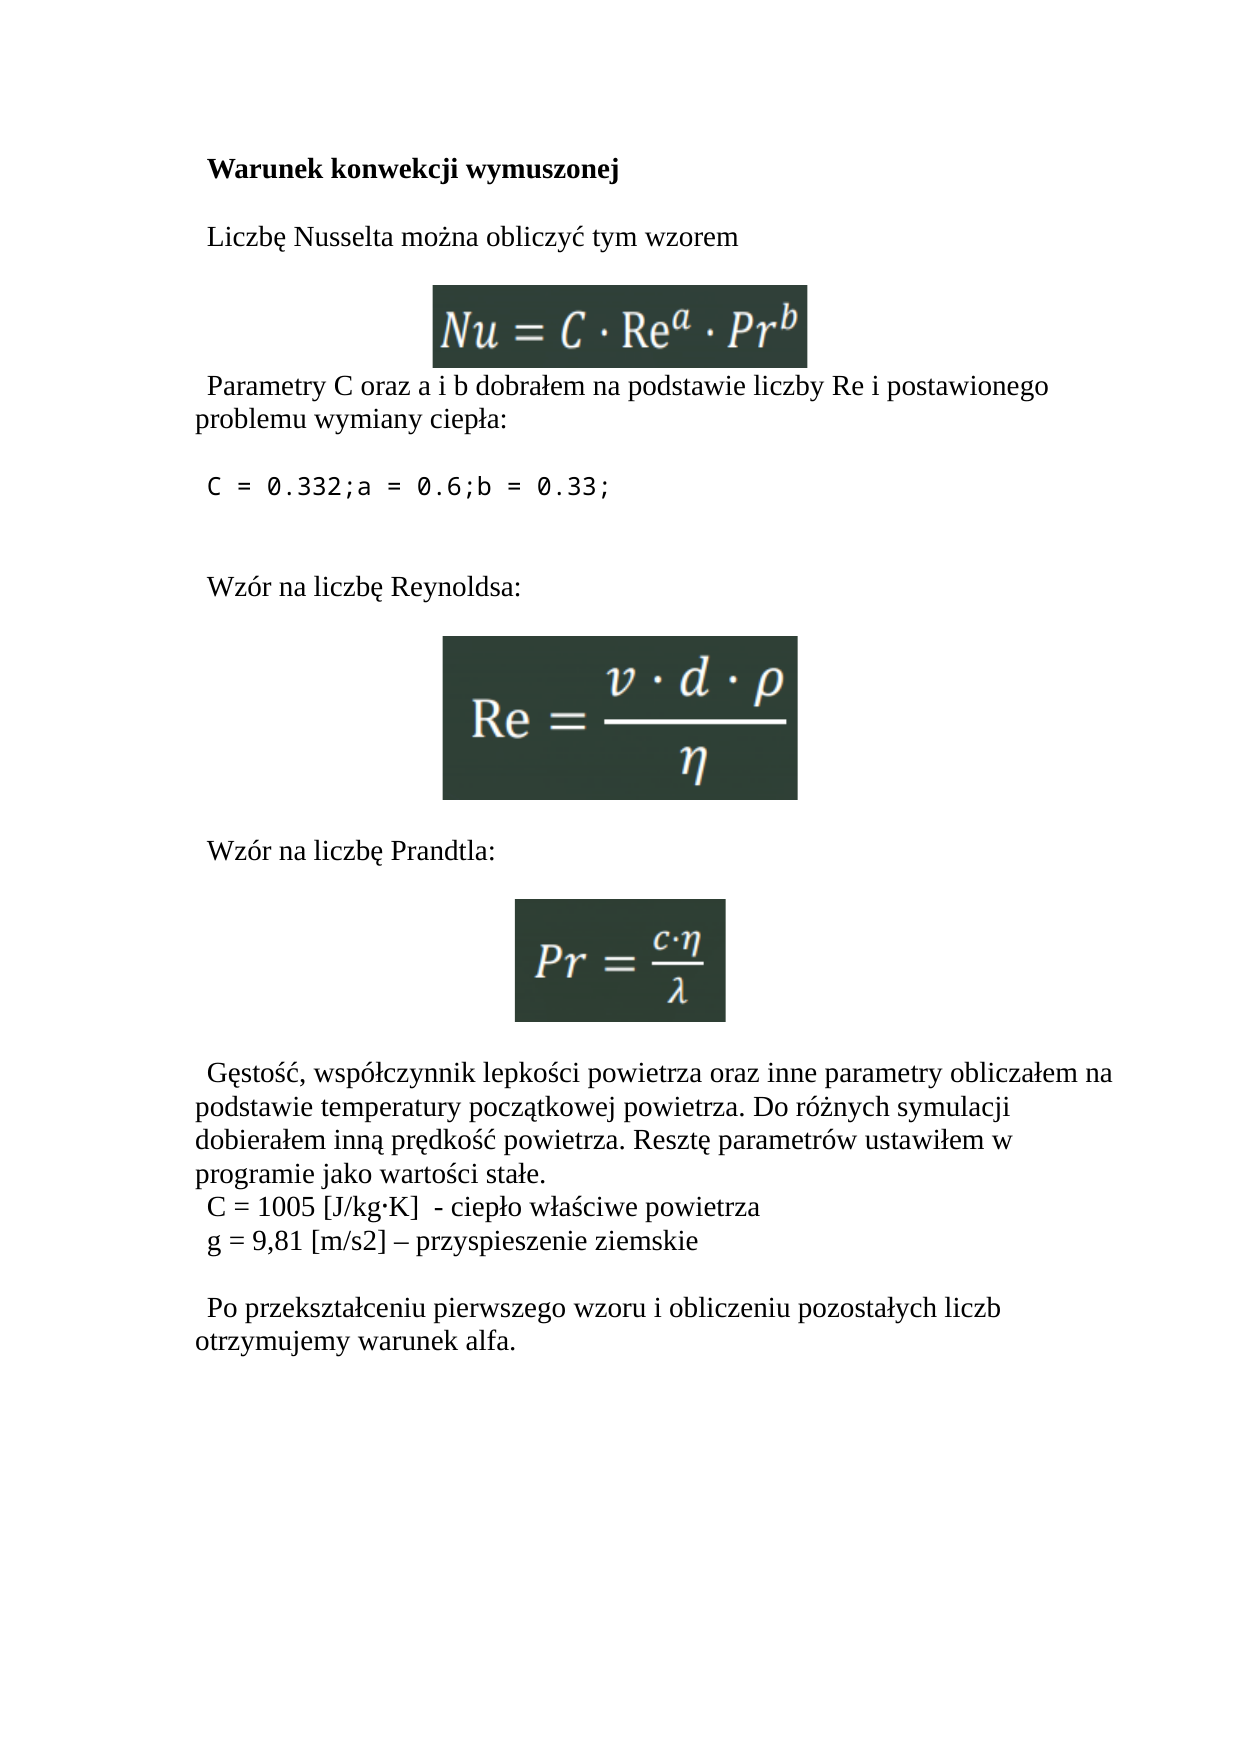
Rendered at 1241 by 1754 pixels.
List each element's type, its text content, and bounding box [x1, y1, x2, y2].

text C = 0.332;a = 0.6;b = 0.33; [195, 468, 1122, 502]
picture [442, 636, 798, 800]
text Wzór na liczbę Prandtla: [195, 833, 1122, 866]
text Gęstość, współczynnik lepkości powietrza oraz inne parametry obliczałem na podstawie temperatury początkowej powietrza. Do różnych symulacji dobierałem inną prędkość powietrza. Resztę parametrów ustawiłem w programie jako wartości stałe. [195, 1055, 1122, 1189]
text Liczbę Nusselta można obliczyć tym wzorem [195, 219, 1122, 252]
picture [432, 285, 808, 368]
text g = 9,81 [m/s2] – przyspieszenie ziemskie [195, 1223, 1122, 1256]
text C = 1005 [J/kgꞏK] - ciepło właściwe powietrza [195, 1189, 1122, 1223]
text Warunek konwekcji wymuszonej [195, 152, 1122, 185]
text Wzór na liczbę Reynoldsa: [195, 569, 1122, 603]
text Po przekształceniu pierwszego wzoru i obliczeniu pozostałych liczb otrzymujemy warunek alfa. [195, 1290, 1122, 1357]
text Parametry C oraz a i b dobrałem na podstawie liczby Re i postawionego problemu wymiany ciepła: [195, 286, 1122, 435]
picture [514, 899, 726, 1022]
